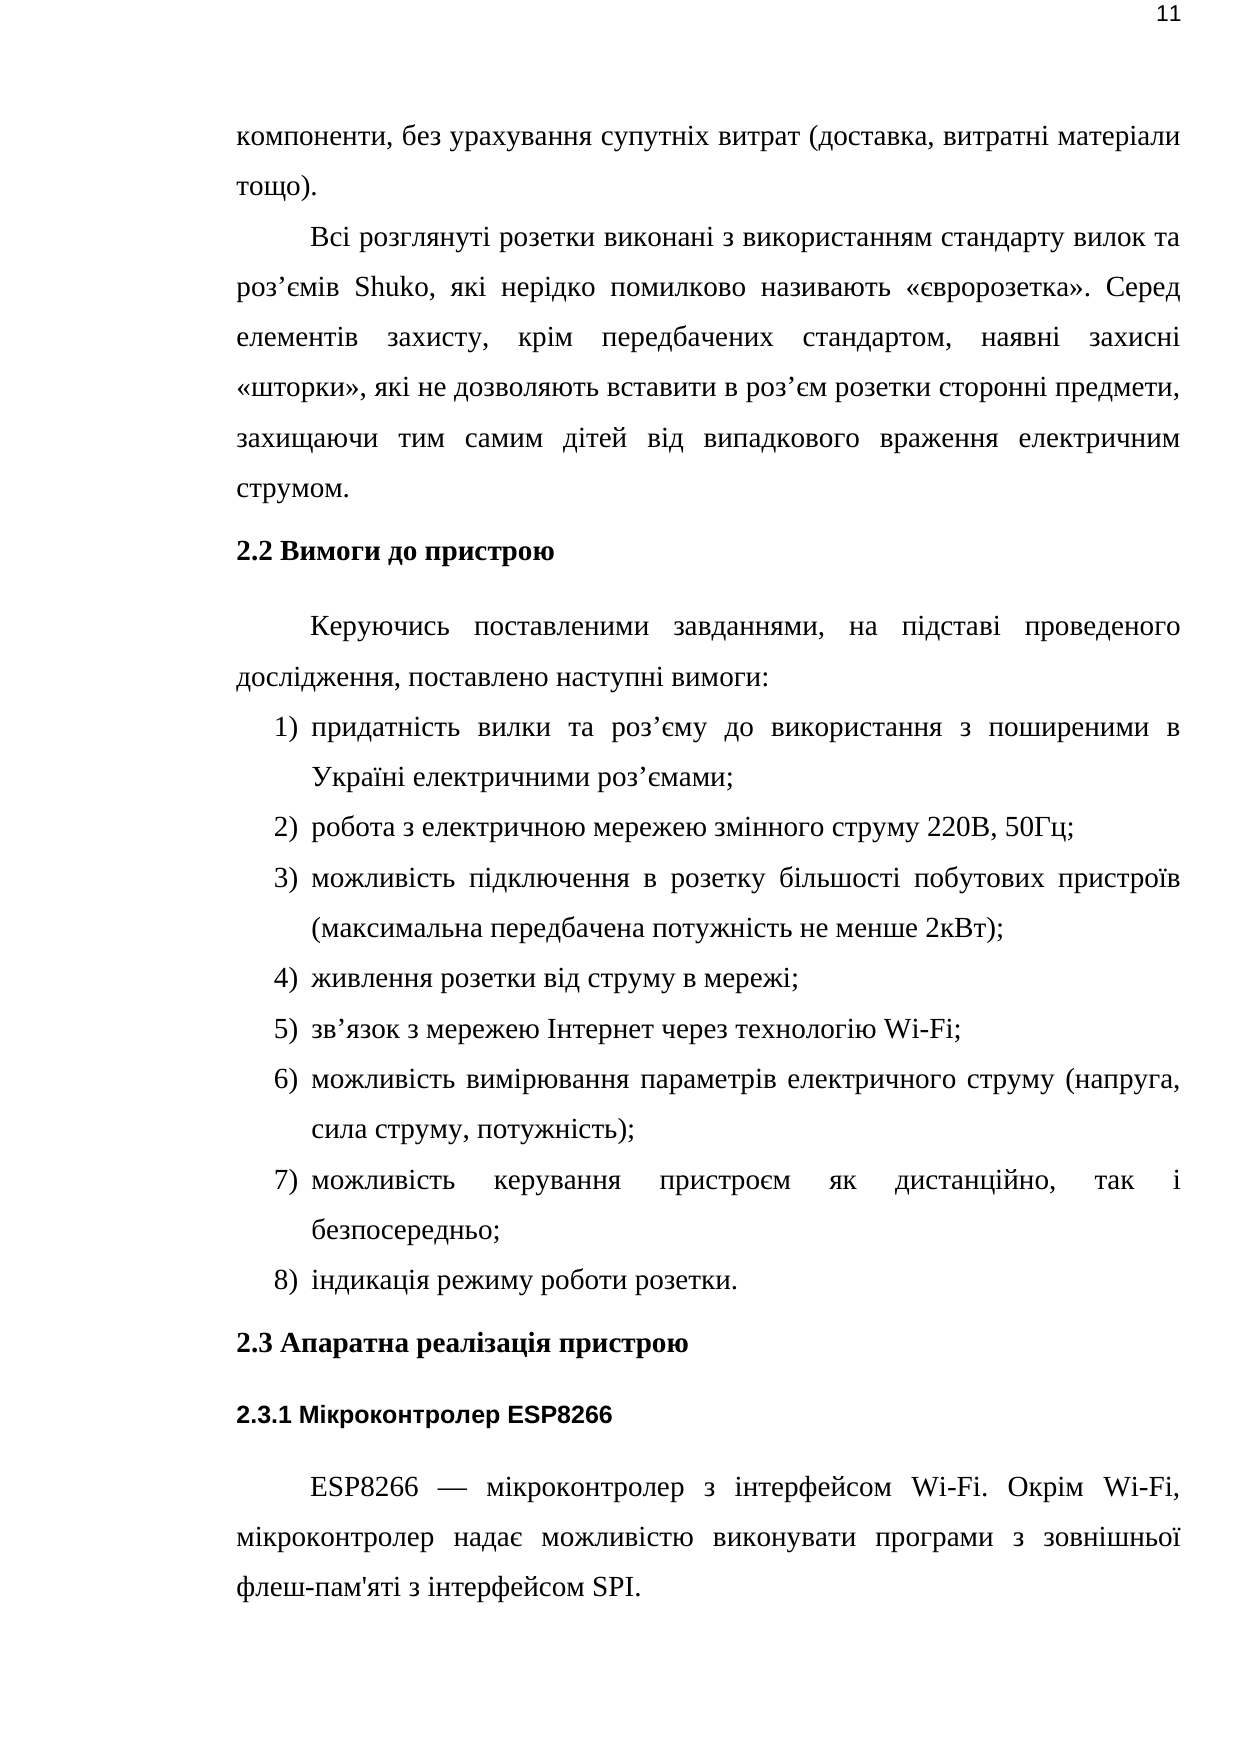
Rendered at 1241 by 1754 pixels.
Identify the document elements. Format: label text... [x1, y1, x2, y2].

text Всі розглянуті розетки виконані з використанням стандарту вилок та роз’ємів Shuko, які нерідко помилково називають «євророзетка». Серед елементів захисту, крім передбачених стандартом, наявні захисні «шторки», які не дозволяють вставити в роз’єм розетки сторонні предмети, захищаючи тим самим дітей від випадкового враження електричним струмом. [236, 219, 1181, 504]
list придатність вилки та роз’єму до використання з поширеними в Україні електричними роз’ємами; [274, 709, 1181, 793]
text компоненти, без урахування супутніх витрат (доставка, витратні матеріали тощо). [236, 118, 1181, 202]
subtitle 2.3.1 Мікроконтролер ESP8266 [236, 1401, 1181, 1429]
list можливість керування пристроєм як дистанційно, так і безпосередньо; [274, 1162, 1181, 1246]
text ESP8266 — мікроконтролер з інтерфейсом Wi-Fi. Окрім Wi-Fi, мікроконтролер надає можливістю виконувати програми з зовнішньої флеш-пам'яті з інтерфейсом SPI. [236, 1469, 1181, 1603]
list індикація режиму роботи розетки. [274, 1262, 1181, 1296]
list робота з електричною мережею змінного струму 220В, 50Гц; [274, 809, 1181, 843]
list живлення розетки від струму в мережі; [274, 961, 1181, 994]
subtitle 2.2 Вимоги до пристрою [236, 533, 1181, 567]
list можливість вимірювання параметрів електричного струму (напруга, сила струму, потужність); [274, 1061, 1181, 1145]
text Керуючись поставленими завданнями, на підставі проведеного дослідження, поставлено наступні вимоги: [236, 608, 1181, 692]
subtitle 2.3 Апаратна реалізація пристрою [236, 1325, 1181, 1359]
list можливість підключення в розетку більшості побутових пристроїв (максимальна передбачена потужність не менше 2кВт); [274, 860, 1181, 944]
list зв’язок з мережею Інтернет через технологію Wi-Fi; [274, 1011, 1181, 1044]
